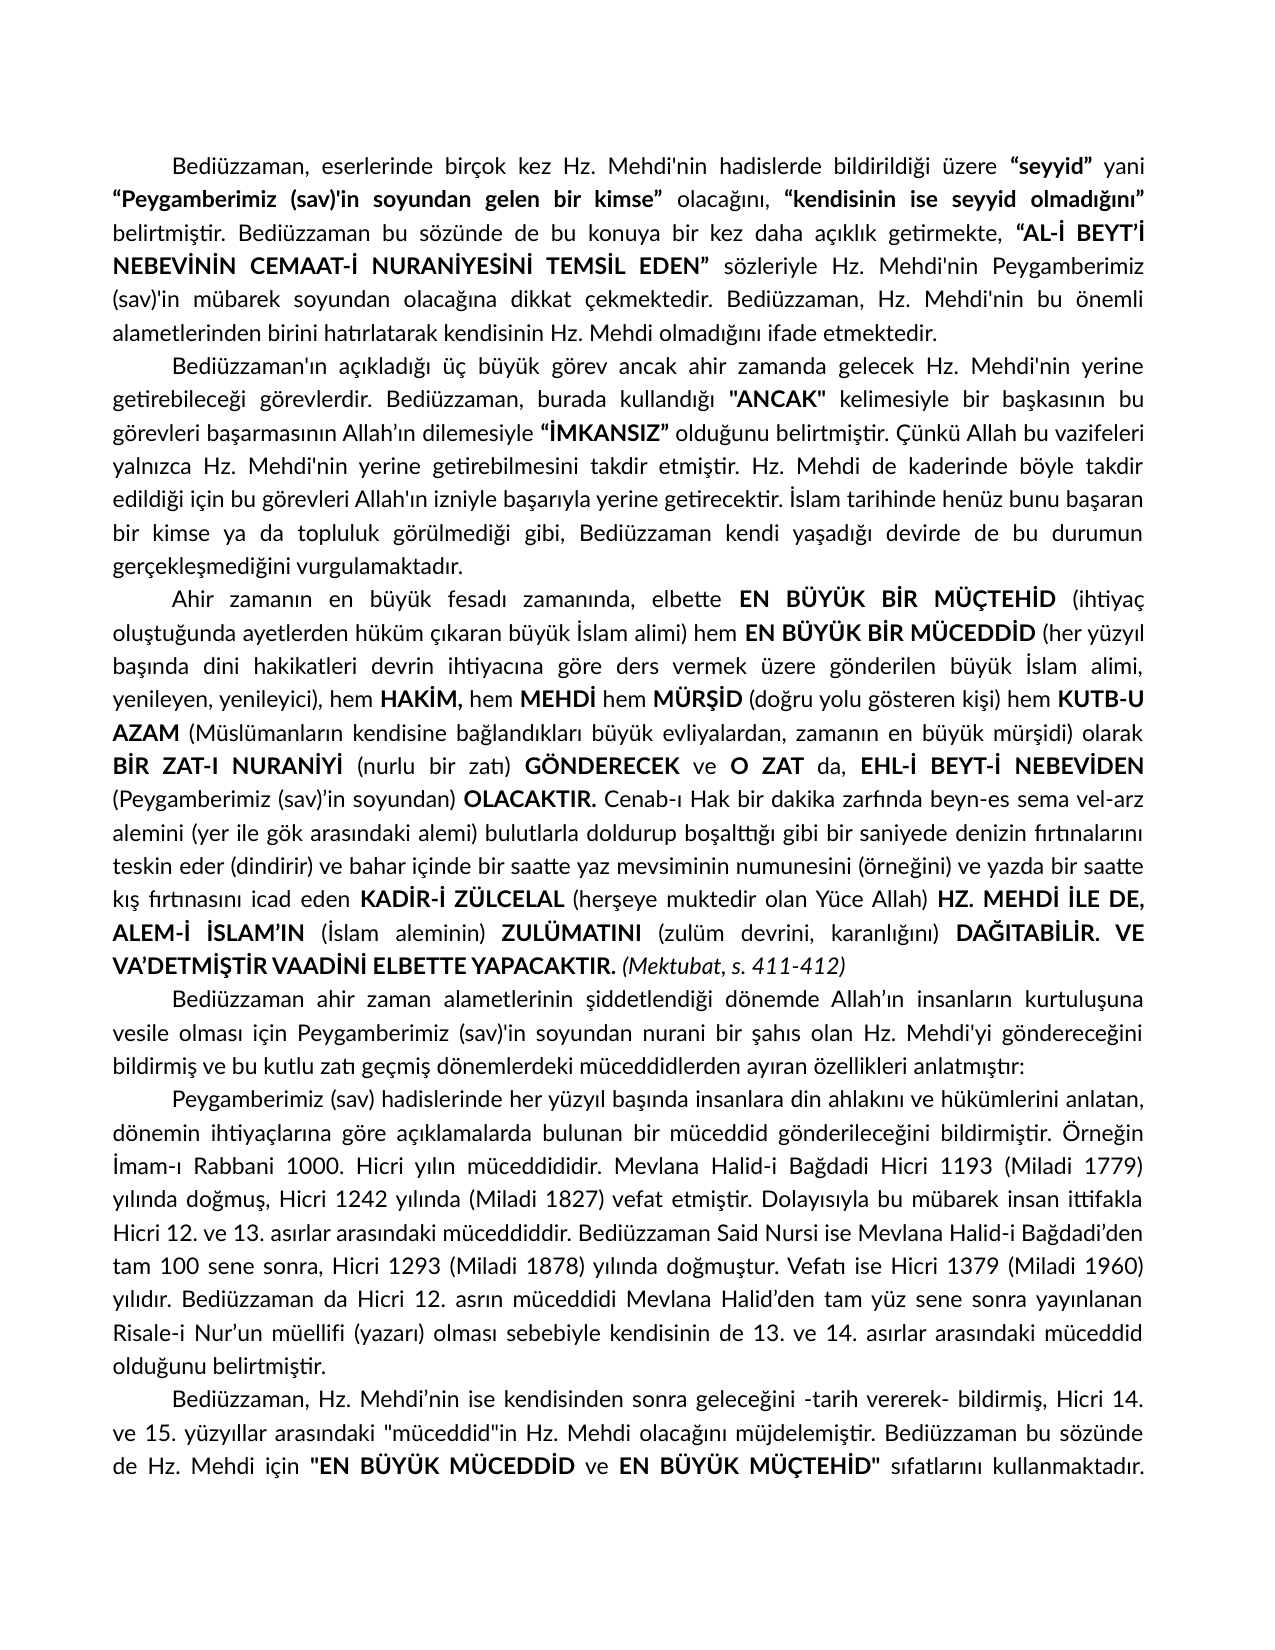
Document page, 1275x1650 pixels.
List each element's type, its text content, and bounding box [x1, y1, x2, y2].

text Bediüzzaman ahir zaman alametlerinin şiddetlendiği dönemde Allah’ın insanların kurtuluşuna vesile olması için Peygamberimiz (sav)'in soyundan nurani bir şahıs olan Hz. Mehdi'yi göndereceğini bildirmiş ve bu kutlu zatı geçmiş dönemlerdeki müceddidlerden ayıran özellikleri anlatmıştır: [112, 981, 1145, 1081]
text Bediüzzaman, eserlerinde birçok kez Hz. Mehdi'nin hadislerde bildirildiği üzere “seyyid” yani “Peygamberimiz (sav)'in soyundan gelen bir kimse” olacağını, “kendisinin ise seyyid olmadığını” belirtmiştir. Bediüzzaman bu sözünde de bu konuya bir kez daha açıklık getirmekte, “AL-İ BEYT’İ NEBEVİNİN CEMAAT-İ NURANİYESİNİ TEMSİL EDEN” sözleriyle Hz. Mehdi'nin Peygamberimiz (sav)'in mübarek soyundan olacağına dikkat çekmektedir. Bediüzzaman, Hz. Mehdi'nin bu önemli alametlerinden birini hatırlatarak kendisinin Hz. Mehdi olmadığını ifade etmektedir. [112, 148, 1145, 348]
text Bediüzzaman'ın açıkladığı üç büyük görev ancak ahir zamanda gelecek Hz. Mehdi'nin yerine getirebileceği görevlerdir. Bediüzzaman, burada kullandığı "ANCAK" kelimesiyle bir başkasının bu görevleri başarmasının Allah’ın dilemesiyle “İMKANSIZ” olduğunu belirtmiştir. Çünkü Allah bu vazifeleri yalnızca Hz. Mehdi'nin yerine getirebilmesini takdir etmiştir. Hz. Mehdi de kaderinde böyle takdir edildiği için bu görevleri Allah'ın izniyle başarıyla yerine getirecektir. İslam tarihinde henüz bunu başaran bir kimse ya da topluluk görülmediği gibi, Bediüzzaman kendi yaşadığı devirde de bu durumun gerçekleşmediğini vurgulamaktadır. [112, 348, 1145, 581]
text Ahir zamanın en büyük fesadı zamanında, elbette EN BÜYÜK BİR MÜÇTEHİD (ihtiyaç oluştuğunda ayetlerden hüküm çıkaran büyük İslam alimi) hem EN BÜYÜK BİR MÜCEDDİD (her yüzyıl başında dini hakikatleri devrin ihtiyacına göre ders vermek üzere gönderilen büyük İslam alimi, yenileyen, yenileyici), hem HAKİM, hem MEHDİ hem MÜRŞİD (doğru yolu gösteren kişi) hem KUTB-U AZAM (Müslümanların kendisine bağlandıkları büyük evliyalardan, zamanın en büyük mürşidi) olarak BİR ZAT-I NURANİYİ (nurlu bir zatı) GÖNDERECEK ve O ZAT da, EHL-İ BEYT-İ NEBEVİDEN (Peygamberimiz (sav)’in soyundan) OLACAKTIR. Cenab-ı Hak bir dakika zarfında beyn-es sema vel-arz alemini (yer ile gök arasındaki alemi) bulutlarla doldurup boşalttığı gibi bir saniyede denizin fırtınalarını teskin eder (dindirir) ve bahar içinde bir saatte yaz mevsiminin numunesini (örneğini) ve yazda bir saatte kış fırtınasını icad eden KADİR-İ ZÜLCELAL (herşeye muktedir olan Yüce Allah) HZ. MEHDİ İLE DE, ALEM-İ İSLAM’IN (İslam aleminin) ZULÜMATINI (zulüm devrini, karanlığını) DAĞITABİLİR. VE VA’DETMİŞTİR VAADİNİ ELBETTE YAPACAKTIR. (Mektubat, s. 411-412) [112, 581, 1145, 981]
text Bediüzzaman, Hz. Mehdi’nin ise kendisinden sonra geleceğini -tarih vererek- bildirmiş, Hicri 14. ve 15. yüzyıllar arasındaki "müceddid"in Hz. Mehdi olacağını müjdelemiştir. Bediüzzaman bu sözünde de Hz. Mehdi için "EN BÜYÜK MÜCEDDİD ve EN BÜYÜK MÜÇTEHİD" sıfatlarını kullanmaktadır. [112, 1381, 1145, 1481]
text Peygamberimiz (sav) hadislerinde her yüzyıl başında insanlara din ahlakını ve hükümlerini anlatan, dönemin ihtiyaçlarına göre açıklamalarda bulunan bir müceddid gönderileceğini bildirmiştir. Örneğin İmam-ı Rabbani 1000. Hicri yılın müceddididir. Mevlana Halid-i Bağdadi Hicri 1193 (Miladi 1779) yılında doğmuş, Hicri 1242 yılında (Miladi 1827) vefat etmiştir. Dolayısıyla bu mübarek insan ittifakla Hicri 12. ve 13. asırlar arasındaki müceddiddir. Bediüzzaman Said Nursi ise Mevlana Halid-i Bağdadi’den tam 100 sene sonra, Hicri 1293 (Miladi 1878) yılında doğmuştur. Vefatı ise Hicri 1379 (Miladi 1960) yılıdır. Bediüzzaman da Hicri 12. asrın müceddidi Mevlana Halid’den tam yüz sene sonra yayınlanan Risale-i Nur’un müellifi (yazarı) olması sebebiyle kendisinin de 13. ve 14. asırlar arasındaki müceddid olduğunu belirtmiştir. [112, 1081, 1145, 1381]
